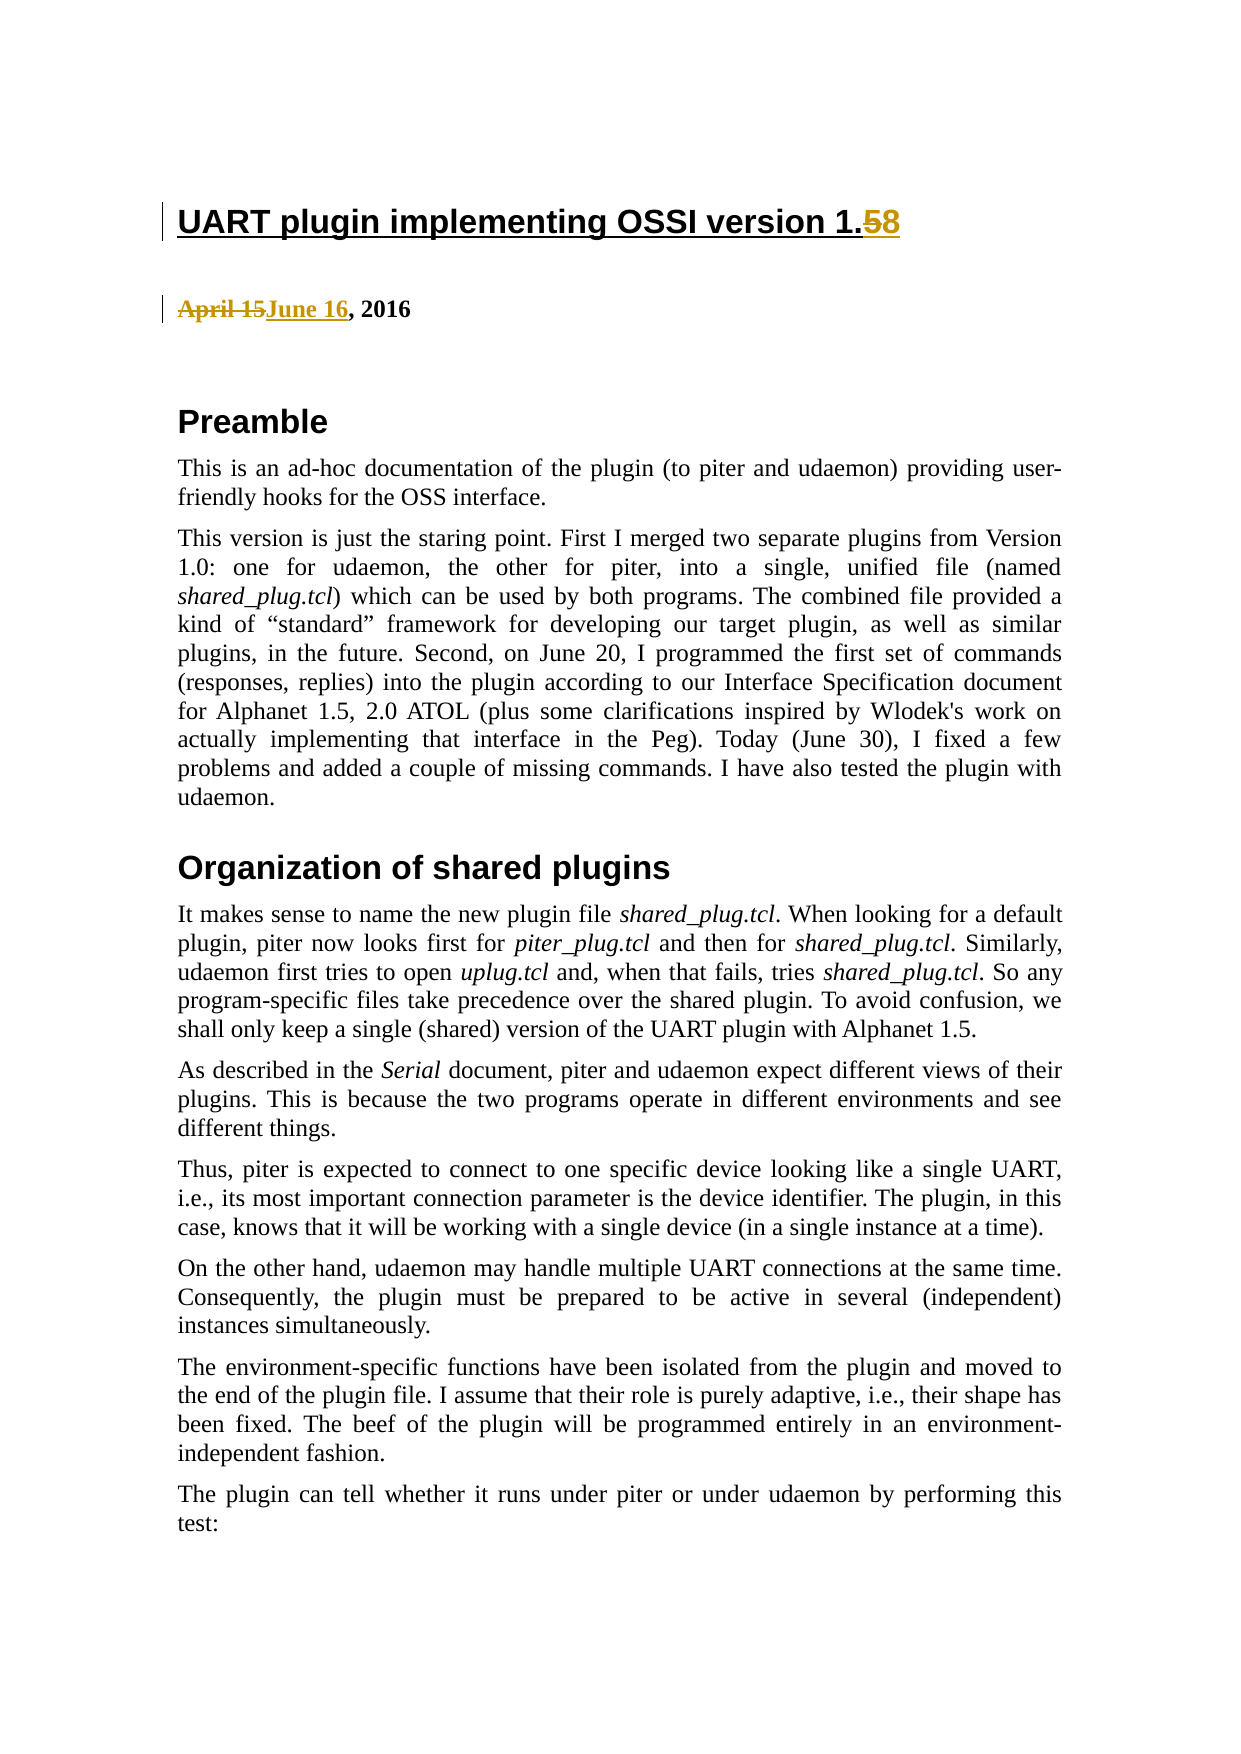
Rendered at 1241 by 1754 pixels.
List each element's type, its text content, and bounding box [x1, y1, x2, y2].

text The plugin can tell whether it runs under piter or under udaemon by performing this test: [177, 1479, 1063, 1537]
text The environment-specific functions have been isolated from the plugin and moved to the end of the plugin file. I assume that their role is purely adaptive, i.e., their shape has been fixed. The beef of the plugin will be programmed entirely in an environment-independent fashion. [177, 1352, 1063, 1467]
text June 16, 2016 [177, 294, 1063, 323]
text It makes sense to name the new plugin file shared_plug.tcl. When looking for a default plugin, piter now looks first for piter_plug.tcl and then for shared_plug.tcl. Similarly, udaemon first tries to open uplug.tcl and, when that fails, tries shared_plug.tcl. So any program-specific files take precedence over the shared plugin. To avoid confusion, we shall only keep a single (shared) version of the UART plugin with Alphanet 1.5. [177, 899, 1063, 1043]
subtitle Preamble [177, 402, 1063, 441]
text As described in the Serial document, piter and udaemon expect different views of their plugins. This is because the two programs operate in different environments and see different things. [177, 1056, 1063, 1142]
text This is an ad-hoc documentation of the plugin (to piter and udaemon) providing user-friendly hooks for the OSS interface. [177, 453, 1063, 511]
text Thus, piter is expected to connect to one specific device looking like a single UART, i.e., its most important connection parameter is the device identifier. The plugin, in this case, knows that it will be working with a single device (in a single instance at a time). [177, 1154, 1063, 1241]
text This version is just the staring point. First I merged two separate plugins from Version 1.0: one for udaemon, the other for piter, into a single, unified file (named shared_plug.tcl) which can be used by both programs. The combined file provided a kind of “standard” framework for developing our target plugin, as well as similar plugins, in the future. Second, on June 20, I programmed the first set of commands (responses, replies) into the plugin according to our Interface Specification document for Alphanet 1.5, 2.0 ATOL (plus some clarifications inspired by Wlodek's work on actually implementing that interface in the Peg). Today (June 30), I fixed a few problems and added a couple of missing commands. I have also tested the plugin with udaemon. [177, 523, 1063, 811]
text On the other hand, udaemon may handle multiple UART connections at the same time. Consequently, the plugin must be prepared to be active in several (independent) instances simultaneously. [177, 1253, 1063, 1339]
subtitle UART plugin implementing OSSI version 1.8 [177, 202, 1063, 241]
subtitle Organization of shared plugins [177, 848, 1063, 887]
